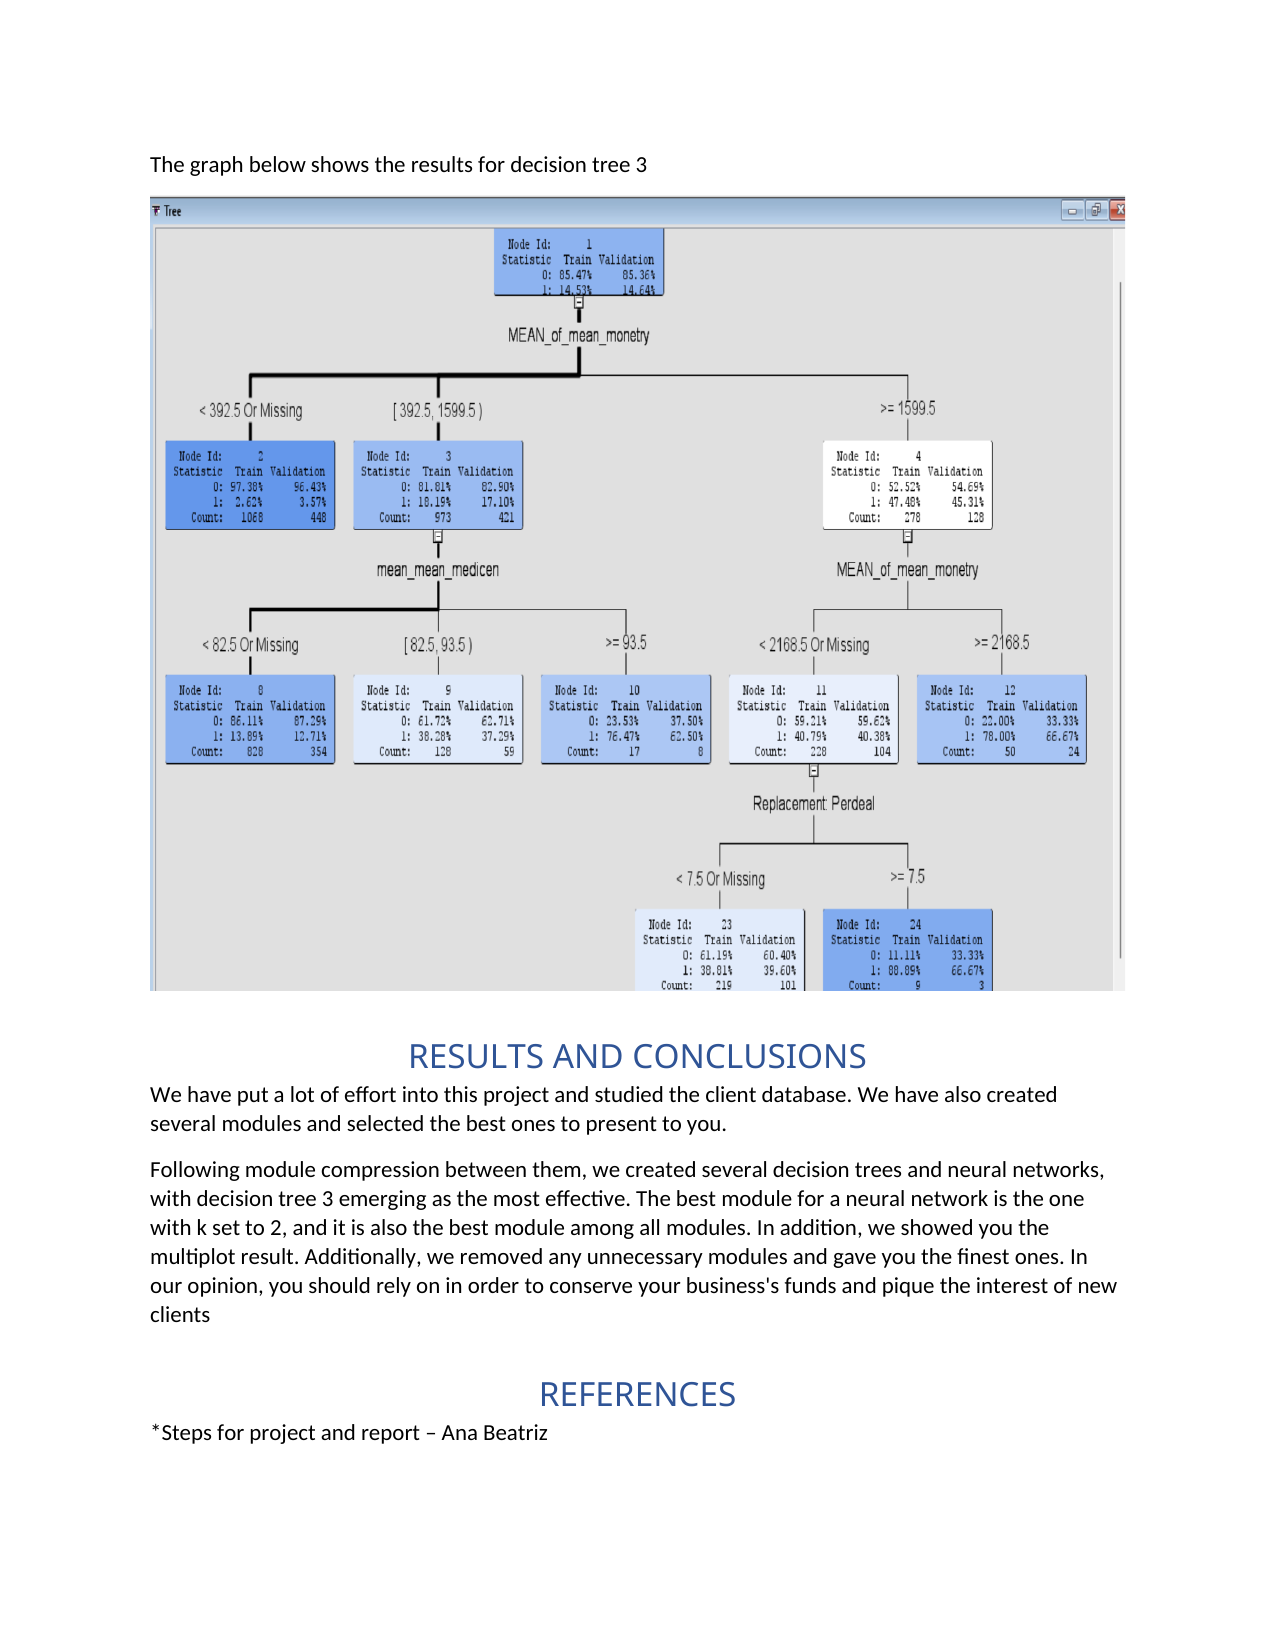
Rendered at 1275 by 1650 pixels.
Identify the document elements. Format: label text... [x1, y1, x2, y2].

subtitle REFERENCES [150, 1371, 1125, 1417]
subtitle RESULTS AND CONCLUSIONS [150, 1033, 1125, 1079]
text Following module compression between them, we created several decision trees and neural networks, with decision tree 3 emerging as the most effective. The best module for a neural network is the one with k set to 2, and it is also the best module among all modules. In addition, we showed you the multiplot result. Additionally, we removed any unnecessary modules and gave you the finest ones. In our opinion, you should rely on in order to conserve your business's funds and pique the interest of new clients [150, 1155, 1125, 1328]
text *Steps for project and report – Ana Beatriz [150, 1418, 1125, 1446]
text The graph below shows the results for decision tree 3 [150, 150, 1125, 178]
text We have put a lot of effort into this project and studied the client database. We have also created several modules and selected the best ones to present to you. [150, 1080, 1125, 1137]
